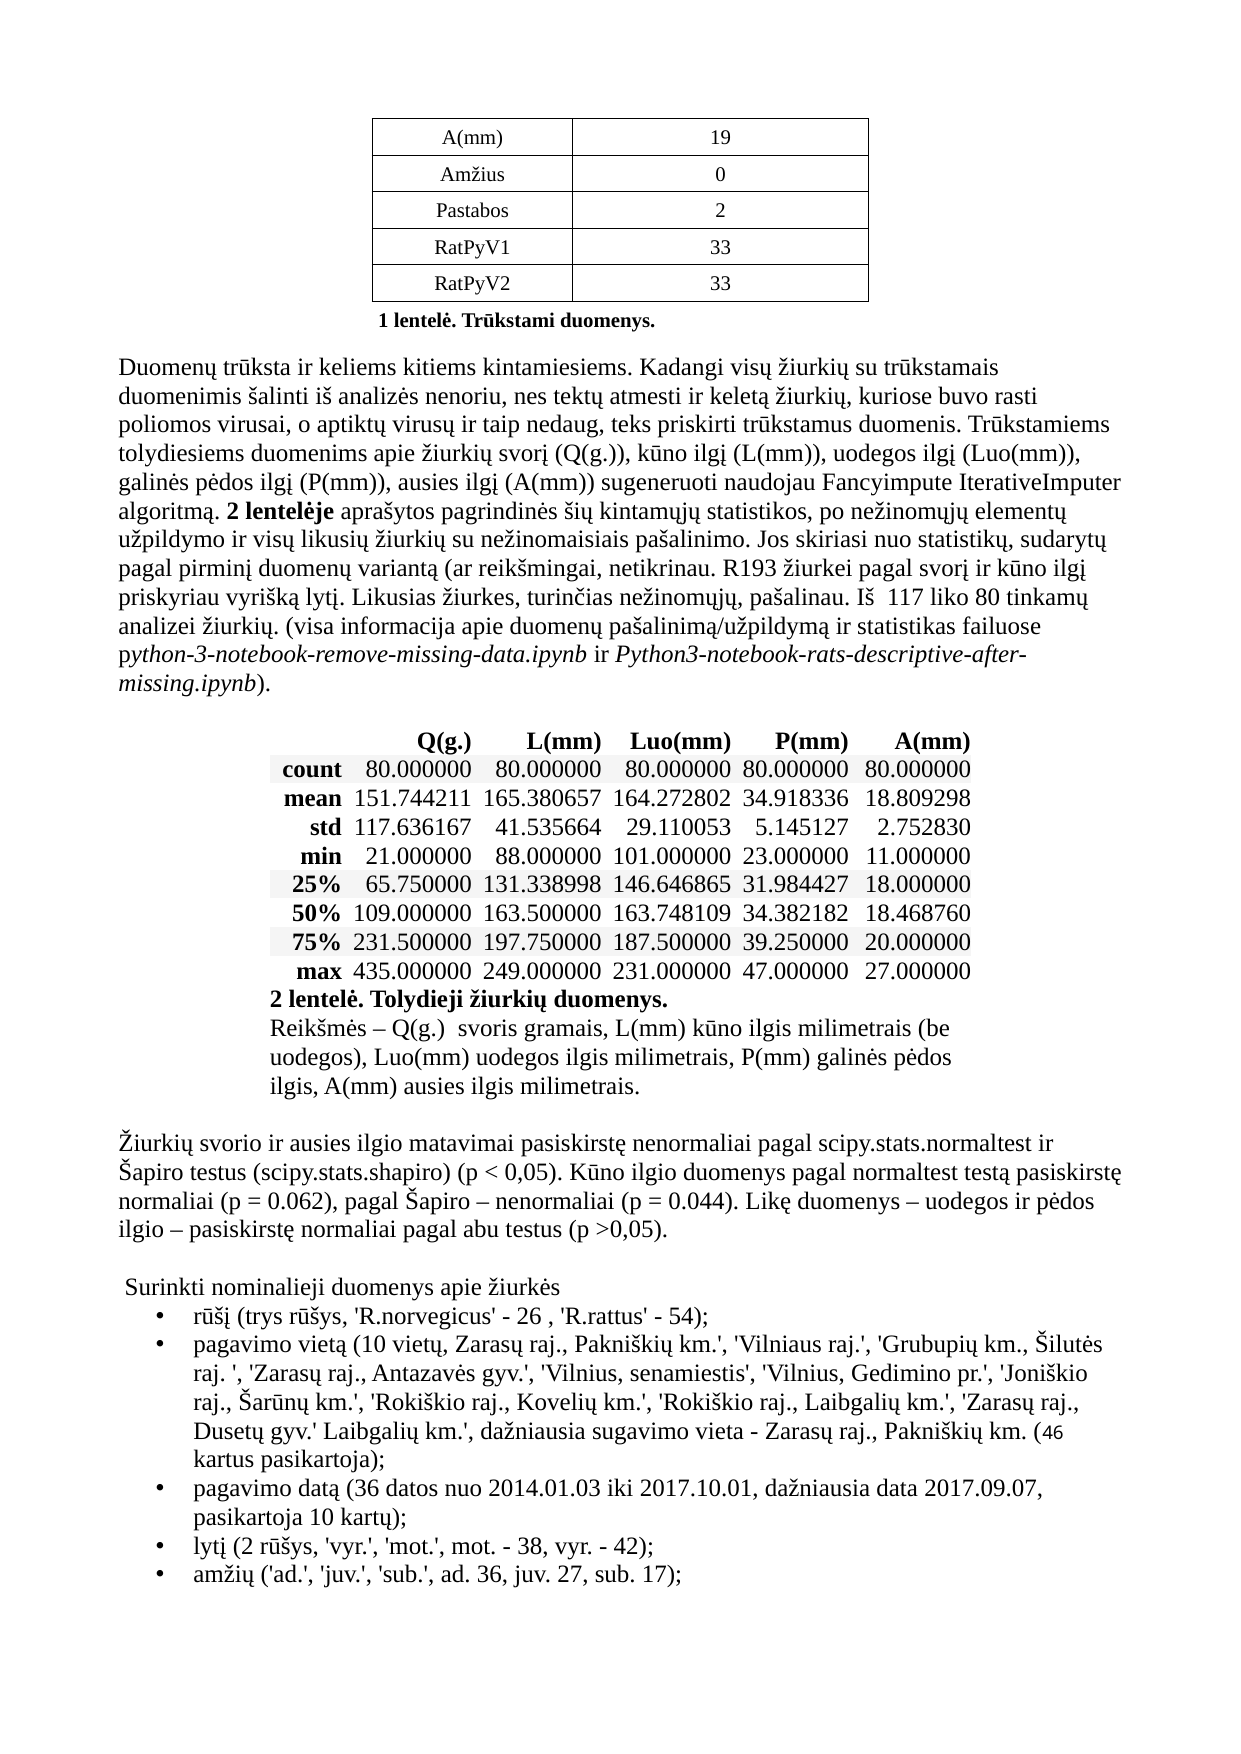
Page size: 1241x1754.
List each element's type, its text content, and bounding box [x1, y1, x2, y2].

table_cell 2 [573, 192, 868, 228]
table_cell 146.646865 [601, 870, 731, 898]
table_cell 151.744211 [342, 783, 471, 812]
table_cell Pastabos [373, 192, 572, 228]
table_cell RatPyV2 [373, 265, 572, 301]
table_header A(mm) [849, 726, 971, 754]
table_cell 109.000000 [342, 898, 471, 927]
table_cell 80.000000 [849, 755, 971, 783]
table_cell 80.000000 [601, 755, 731, 783]
table_cell 163.748109 [601, 898, 731, 927]
table_cell 101.000000 [601, 841, 731, 869]
table_cell Amžius [373, 156, 572, 191]
table_cell 18.468760 [849, 898, 971, 927]
table_cell 50% [270, 898, 342, 927]
table_cell 23.000000 [731, 841, 848, 869]
table_cell 80.000000 [471, 755, 601, 783]
list rūšį (trys rūšys, 'R.norvegicus' - 26 , 'R.rattus' - 54); [156, 1301, 1122, 1329]
table_header Luo(mm) [601, 726, 731, 754]
table_cell 2.752830 [849, 812, 971, 841]
text Surinkti nominalieji duomenys apie žiurkės [118, 1272, 1122, 1301]
table_cell 18.000000 [849, 870, 971, 898]
table_cell 88.000000 [471, 841, 601, 869]
table_cell 187.500000 [601, 927, 731, 956]
table_cell 197.750000 [471, 927, 601, 956]
table_cell 231.000000 [601, 956, 731, 984]
table_cell 80.000000 [731, 755, 848, 783]
table_cell 20.000000 [849, 927, 971, 956]
table_header P(mm) [731, 726, 848, 754]
list pagavimo datą (36 datos nuo 2014.01.03 iki 2017.10.01, dažniausia data 2017.09.07, pasikartoja 10 kartų); [156, 1473, 1122, 1531]
table_cell 249.000000 [471, 956, 601, 984]
table_cell 117.636167 [342, 812, 471, 841]
table_cell 25% [270, 870, 342, 898]
table_cell 11.000000 [849, 841, 971, 869]
table_cell A(mm) [373, 119, 572, 155]
table_cell 80.000000 [342, 755, 471, 783]
text Žiurkių svorio ir ausies ilgio matavimai pasiskirstę nenormaliai pagal scipy.stats.normaltest ir Šapiro testus (scipy.stats.shapiro) (p < 0,05). Kūno ilgio duomenys pagal normaltest testą pasiskirstę normaliai (p = 0.062), pagal Šapiro – nenormaliai (p = 0.044). Likę duomenys – uodegos ir pėdos ilgio – pasiskirstę normaliai pagal abu testus (p >0,05). [118, 1128, 1122, 1243]
table_cell 41.535664 [471, 812, 601, 841]
table_cell 29.110053 [601, 812, 731, 841]
table_cell 163.500000 [471, 898, 601, 927]
table_cell 165.380657 [471, 783, 601, 812]
table_cell 18.809298 [849, 783, 971, 812]
table_cell std [270, 812, 342, 841]
table_cell 47.000000 [731, 956, 848, 984]
table_cell 2 lentelė. Tolydieji žiurkių duomenys. Reikšmės – Q(g.) svoris gramais, L(mm) kūno ilgis milimetrais (be uodegos), Luo(mm) uodegos ilgis milimetrais, P(mm) galinės pėdos ilgis, A(mm) ausies ilgis milimetrais. [270, 985, 971, 1099]
table_cell 19 [573, 119, 868, 155]
table_cell 164.272802 [601, 783, 731, 812]
table_header Q(g.) [342, 726, 471, 754]
table_cell 0 [573, 156, 868, 191]
table_cell 33 [573, 265, 868, 301]
table_cell 21.000000 [342, 841, 471, 869]
table_cell 231.500000 [342, 927, 471, 956]
table_cell count [270, 755, 342, 783]
table_cell 39.250000 [731, 927, 848, 956]
table_header [270, 726, 342, 754]
table_cell 75% [270, 927, 342, 956]
table_cell mean [270, 783, 342, 812]
list lytį (2 rūšys, 'vyr.', 'mot.', mot. - 38, vyr. - 42); [156, 1531, 1122, 1559]
table_cell 435.000000 [342, 956, 471, 984]
table_cell 5.145127 [731, 812, 848, 841]
table_cell 34.918336 [731, 783, 848, 812]
text Duomenų trūksta ir keliems kitiems kintamiesiems. Kadangi visų žiurkių su trūkstamais duomenimis šalinti iš analizės nenoriu, nes tektų atmesti ir keletą žiurkių, kuriose buvo rasti poliomos virusai, o aptiktų virusų ir taip nedaug, teks priskirti trūkstamus duomenis. Trūkstamiems tolydiesiems duomenims apie žiurkių svorį (Q(g.)), kūno ilgį (L(mm)), uodegos ilgį (Luo(mm)), galinės pėdos ilgį (P(mm)), ausies ilgį (A(mm)) sugeneruoti naudojau Fancyimpute IterativeImputer algoritmą. 2 lentelėje aprašytos pagrindinės šių kintamųjų statistikos, po nežinomųjų elementų užpildymo ir visų likusių žiurkių su nežinomaisiais pašalinimo. Jos skiriasi nuo statistikų, sudarytų pagal pirminį duomenų variantą (ar reikšmingai, netikrinau. R193 žiurkei pagal svorį ir kūno ilgį priskyriau vyrišką lytį. Likusias žiurkes, turinčias nežinomųjų, pašalinau. Iš 117 liko 80 tinkamų analizei žiurkių. (visa informacija apie duomenų pašalinimą/užpildymą ir statistikas failuose python-3-notebook-remove-missing-data.ipynb ir Python3-notebook-rats-descriptive-after-missing.ipynb). [118, 352, 1122, 697]
table_cell 65.750000 [342, 870, 471, 898]
table_cell 34.382182 [731, 898, 848, 927]
table_cell 131.338998 [471, 870, 601, 898]
list amžių ('ad.', 'juv.', 'sub.', ad. 36, juv. 27, sub. 17); [156, 1559, 1122, 1588]
list pagavimo vietą (10 vietų, Zarasų raj., Pakniškių km.', 'Vilniaus raj.', 'Grubupių km., Šilutės raj. ', 'Zarasų raj., Antazavės gyv.', 'Vilnius, senamiestis', 'Vilnius, Gedimino pr.', 'Joniškio raj., Šarūnų km.', 'Rokiškio raj., Kovelių km.', 'Rokiškio raj., Laibgalių km.', 'Zarasų raj., Dusetų gyv.' Laibgalių km.', dažniausia sugavimo vieta - Zarasų raj., Pakniškių km. (46 kartus pasikartoja); [156, 1329, 1122, 1473]
table_header L(mm) [471, 726, 601, 754]
table_cell min [270, 841, 342, 869]
table_cell max [270, 956, 342, 984]
table_cell 31.984427 [731, 870, 848, 898]
table_cell RatPyV1 [373, 229, 572, 264]
table_cell 27.000000 [849, 956, 971, 984]
table_cell 33 [573, 229, 868, 264]
table_cell 1 lentelė. Trūkstami duomenys. [372, 302, 868, 352]
